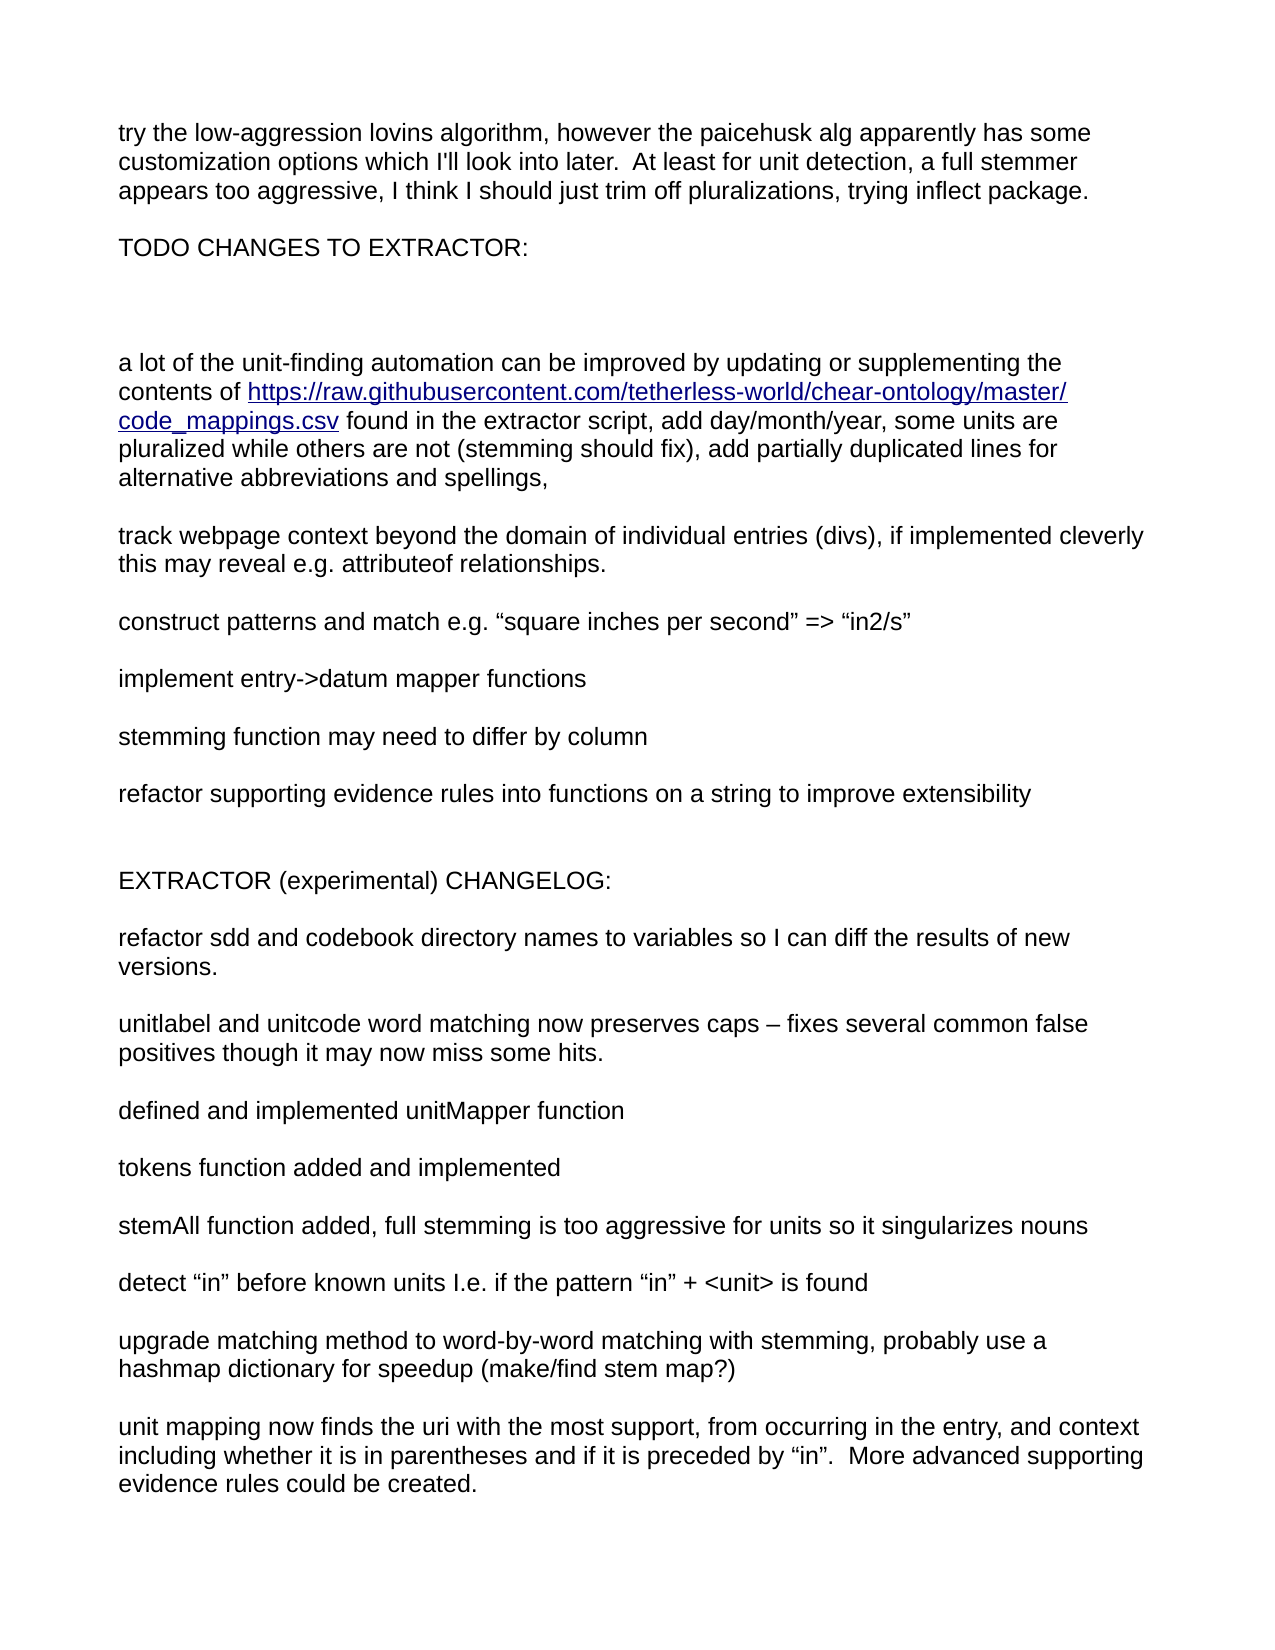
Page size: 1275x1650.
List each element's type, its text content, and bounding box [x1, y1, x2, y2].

text stemAll function added, full stemming is too aggressive for units so it singularizes nouns [118, 1211, 1157, 1239]
text stemming function may need to differ by column [118, 722, 1157, 751]
text EXTRACTOR (experimental) CHANGELOG: [118, 866, 1157, 894]
text upgrade matching method to word-by-word matching with stemming, probably use a hashmap dictionary for speedup (make/find stem map?) [118, 1326, 1157, 1383]
text TODO CHANGES TO EXTRACTOR: [118, 233, 1157, 262]
text try the low-aggression lovins algorithm, however the paicehusk alg apparently has some customization options which I'll look into later. At least for unit detection, a full stemmer appears too aggressive, I think I should just trim off pluralizations, trying inflect package. [118, 118, 1157, 204]
text tokens function added and implemented [118, 1153, 1157, 1182]
text a lot of the unit-finding automation can be improved by updating or supplementing the contents of https://raw.githubusercontent.com/tetherless-world/chear-ontology/master/code_mappings.csv found in the extractor script, add day/month/year, some units are pluralized while others are not (stemming should fix), add partially duplicated lines for alternative abbreviations and spellings, [118, 348, 1157, 492]
text unitlabel and unitcode word matching now preserves caps – fixes several common false positives though it may now miss some hits. [118, 1009, 1157, 1067]
text refactor sdd and codebook directory names to variables so I can diff the results of new versions. [118, 923, 1157, 981]
text refactor supporting evidence rules into functions on a string to improve extensibility [118, 779, 1157, 808]
text defined and implemented unitMapper function [118, 1096, 1157, 1124]
text track webpage context beyond the domain of individual entries (divs), if implemented cleverly this may reveal e.g. attributeof relationships. [118, 521, 1157, 578]
text unit mapping now finds the uri with the most support, from occurring in the entry, and context including whether it is in parentheses and if it is preceded by “in”. More advanced supporting evidence rules could be created. [118, 1412, 1157, 1498]
text implement entry->datum mapper functions [118, 664, 1157, 693]
text construct patterns and match e.g. “square inches per second” => “in2/s” [118, 607, 1157, 636]
text detect “in” before known units I.e. if the pattern “in” + <unit> is found [118, 1268, 1157, 1297]
